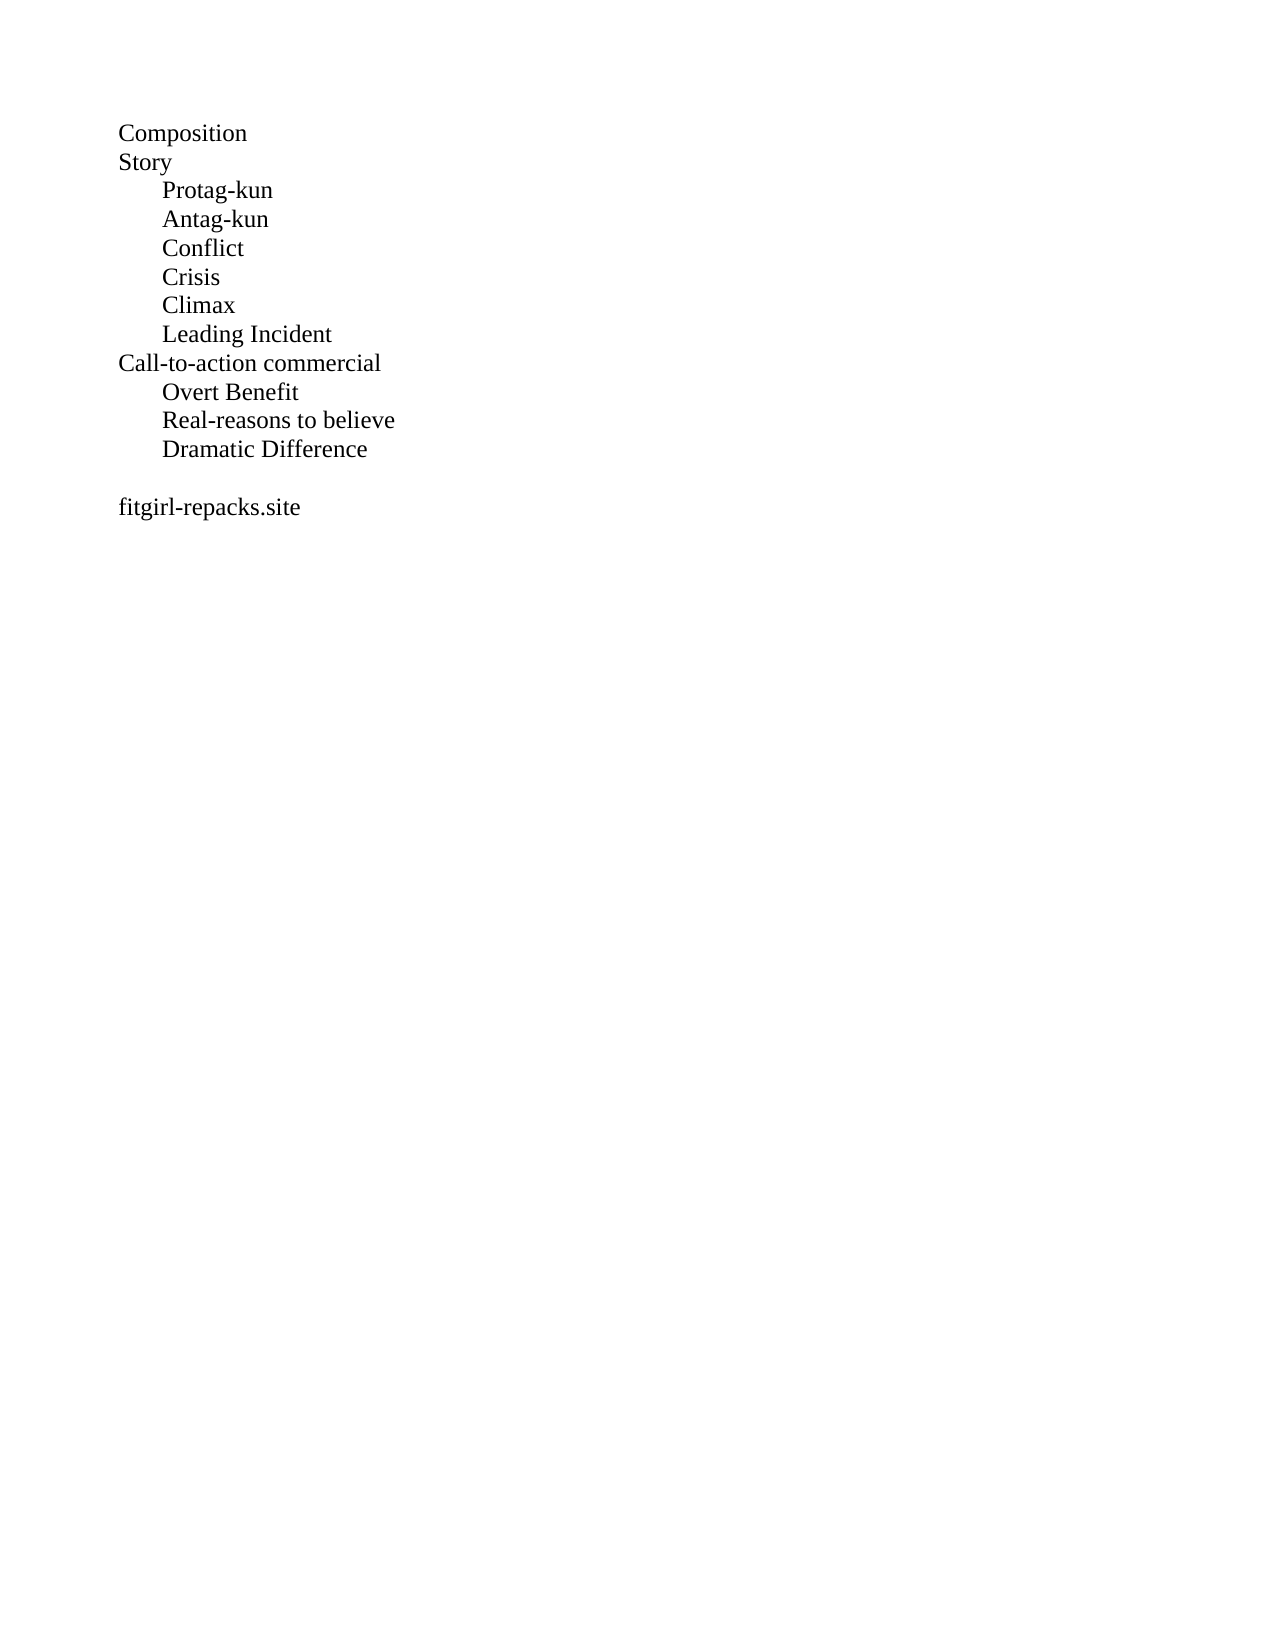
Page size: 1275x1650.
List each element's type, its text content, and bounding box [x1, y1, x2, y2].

text Dramatic Difference [118, 434, 1157, 463]
text fitgirl-repacks.site [118, 492, 1157, 521]
text Leading Incident [118, 319, 1157, 348]
text Protag-kun [118, 176, 1157, 204]
text Crisis [118, 262, 1157, 291]
text Composition [118, 118, 1157, 147]
text Real-reasons to believe [118, 406, 1157, 434]
text Story [118, 147, 1157, 176]
text Antag-kun [118, 204, 1157, 233]
text Conflict [118, 233, 1157, 262]
text Overt Benefit [118, 377, 1157, 406]
text Call-to-action commercial [118, 348, 1157, 377]
text Climax [118, 291, 1157, 319]
